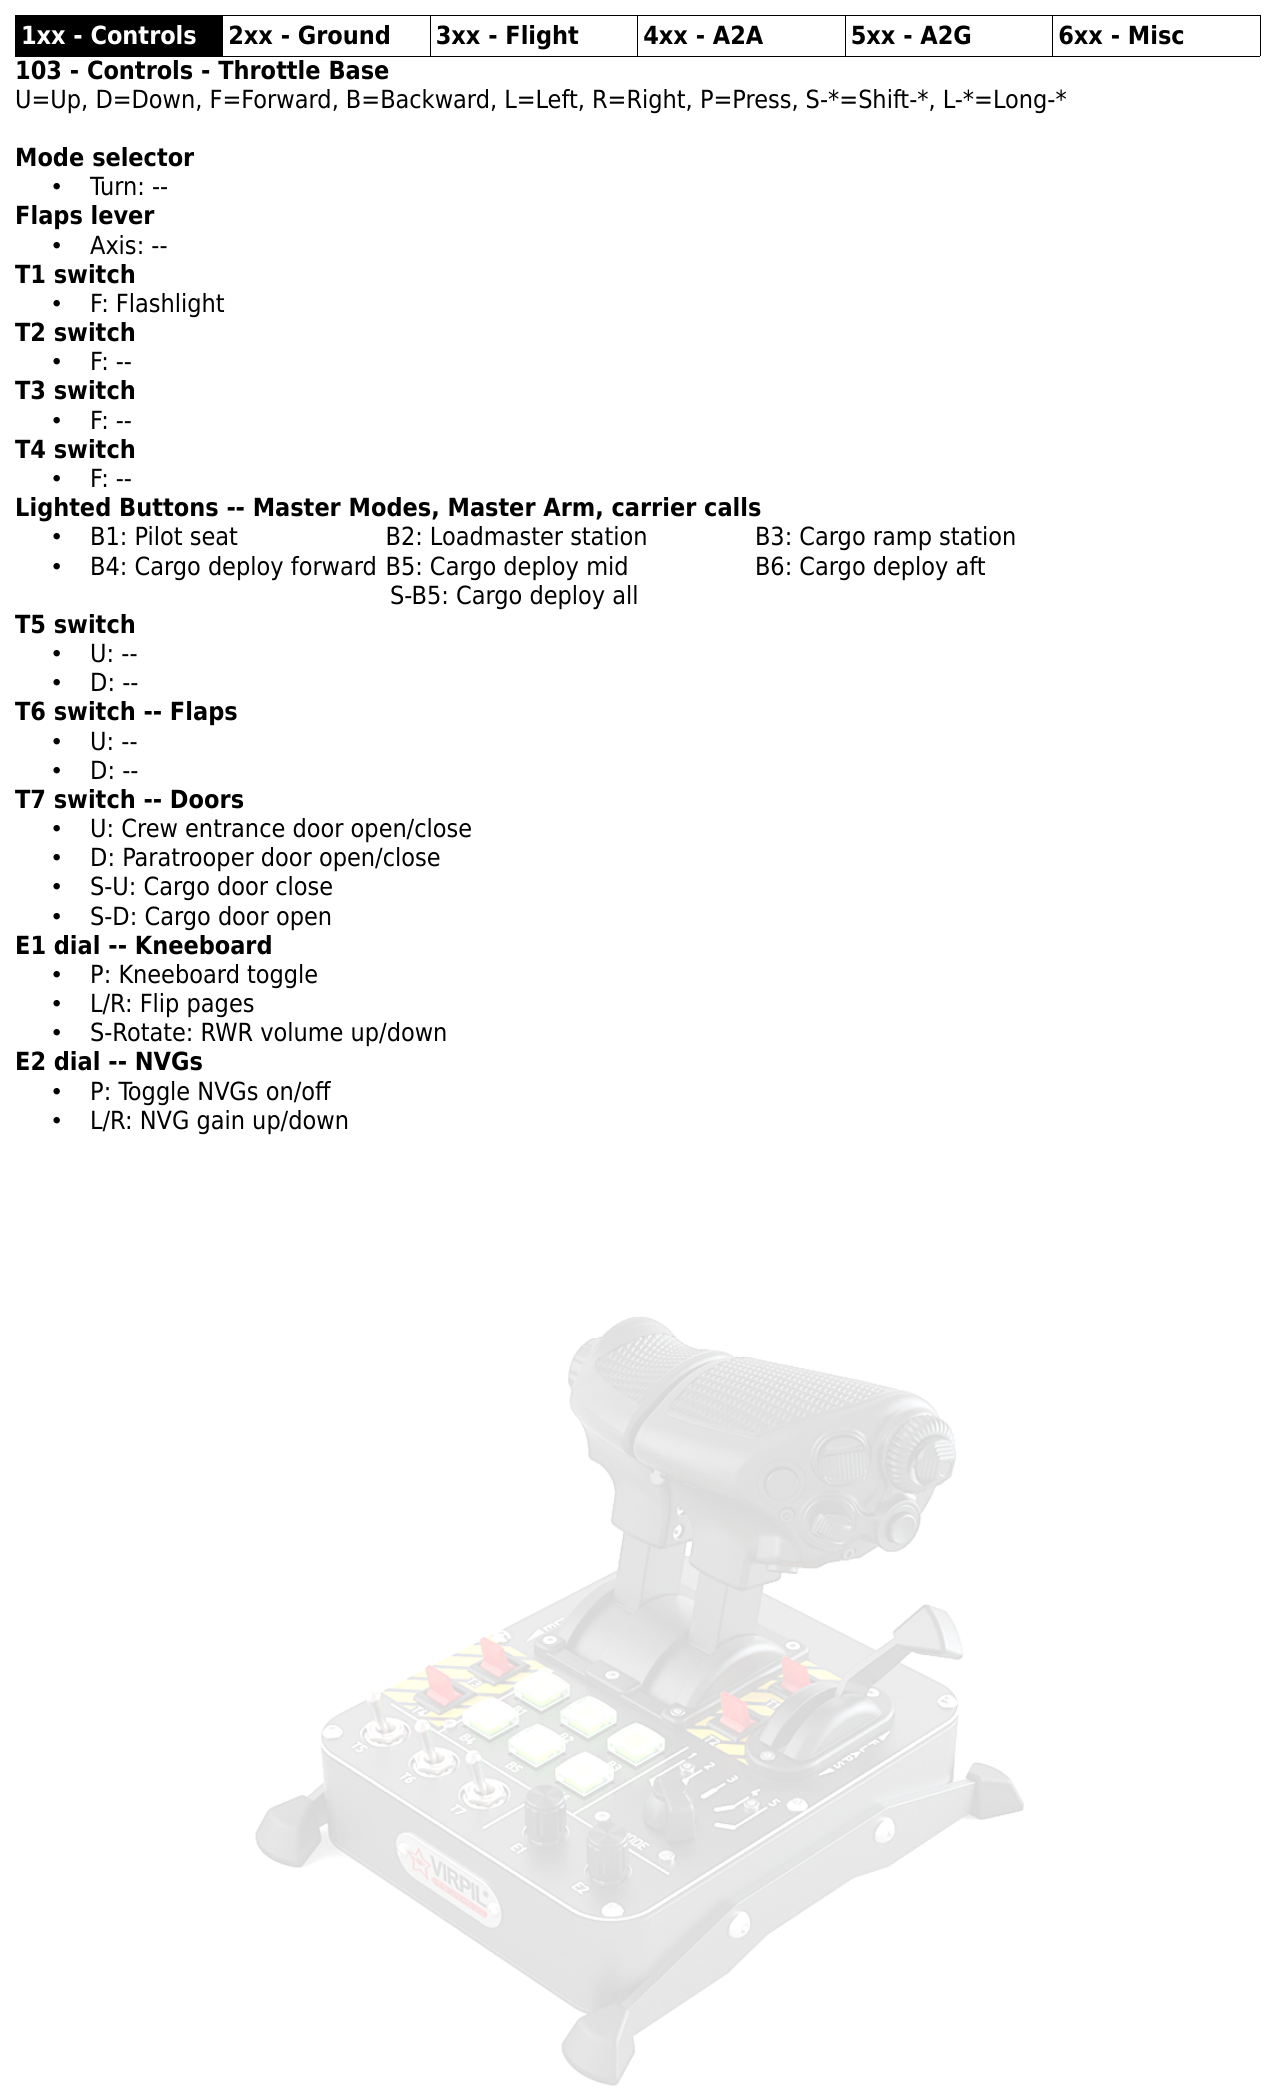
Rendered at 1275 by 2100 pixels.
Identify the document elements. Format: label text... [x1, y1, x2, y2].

table_header 2xx - Ground [223, 16, 430, 56]
text T7 switch -- Doors [15, 785, 1260, 814]
table_header 6xx - Misc [1053, 16, 1260, 56]
list S-D: Cargo door open [52, 902, 1260, 931]
table_header 4xx - A2A [638, 16, 845, 56]
text Lighted Buttons -- Master Modes, Master Arm, carrier calls [15, 493, 1260, 522]
text Flaps lever [15, 202, 1260, 231]
list D: Paratrooper door open/close [52, 843, 1260, 872]
list S-Rotate: RWR volume up/down [52, 1018, 1260, 1047]
list P: Toggle NVGs on/off [52, 1077, 1260, 1106]
table_header 3xx - Flight [431, 16, 637, 56]
list F: -- [52, 347, 1260, 377]
text U=Up, D=Down, F=Forward, B=Backward, L=Left, R=Right, P=Press, S-*=Shift-*, L-*=Long-* [15, 85, 1260, 114]
text T5 switch [15, 610, 1260, 639]
list P: Kneeboard toggle [52, 960, 1260, 989]
list S-B5: Cargo deploy all [352, 581, 1260, 610]
list Turn: -- [52, 172, 1260, 202]
list B4: Cargo deploy forward B5: Cargo deploy mid B6: Cargo deploy aft [52, 552, 1260, 581]
text T3 switch [15, 377, 1260, 406]
text Mode selector [15, 143, 1260, 172]
text E2 dial -- NVGs [15, 1047, 1260, 1077]
list L/R: Flip pages [52, 989, 1260, 1018]
table_header 5xx - A2G [846, 16, 1052, 56]
list U: Crew entrance door open/close [52, 814, 1260, 843]
list D: -- [52, 756, 1260, 785]
list S-U: Cargo door close [52, 872, 1260, 902]
list D: -- [52, 668, 1260, 697]
list F: Flashlight [52, 289, 1260, 318]
list U: -- [52, 639, 1260, 668]
text E1 dial -- Kneeboard [15, 931, 1260, 960]
table_header 1xx - Controls [16, 16, 222, 56]
list U: -- [52, 727, 1260, 756]
list F: -- [52, 406, 1260, 435]
list B1: Pilot seat B2: Loadmaster station B3: Cargo ramp station [52, 522, 1260, 552]
text 103 - Controls - Throttle Base [15, 57, 1260, 85]
list L/R: NVG gain up/down [52, 1106, 1260, 1135]
text T2 switch [15, 318, 1260, 347]
list Axis: -- [52, 231, 1260, 260]
text T4 switch [15, 435, 1260, 464]
text T1 switch [15, 260, 1260, 289]
text T6 switch -- Flaps [15, 697, 1260, 727]
list F: -- [52, 464, 1260, 493]
